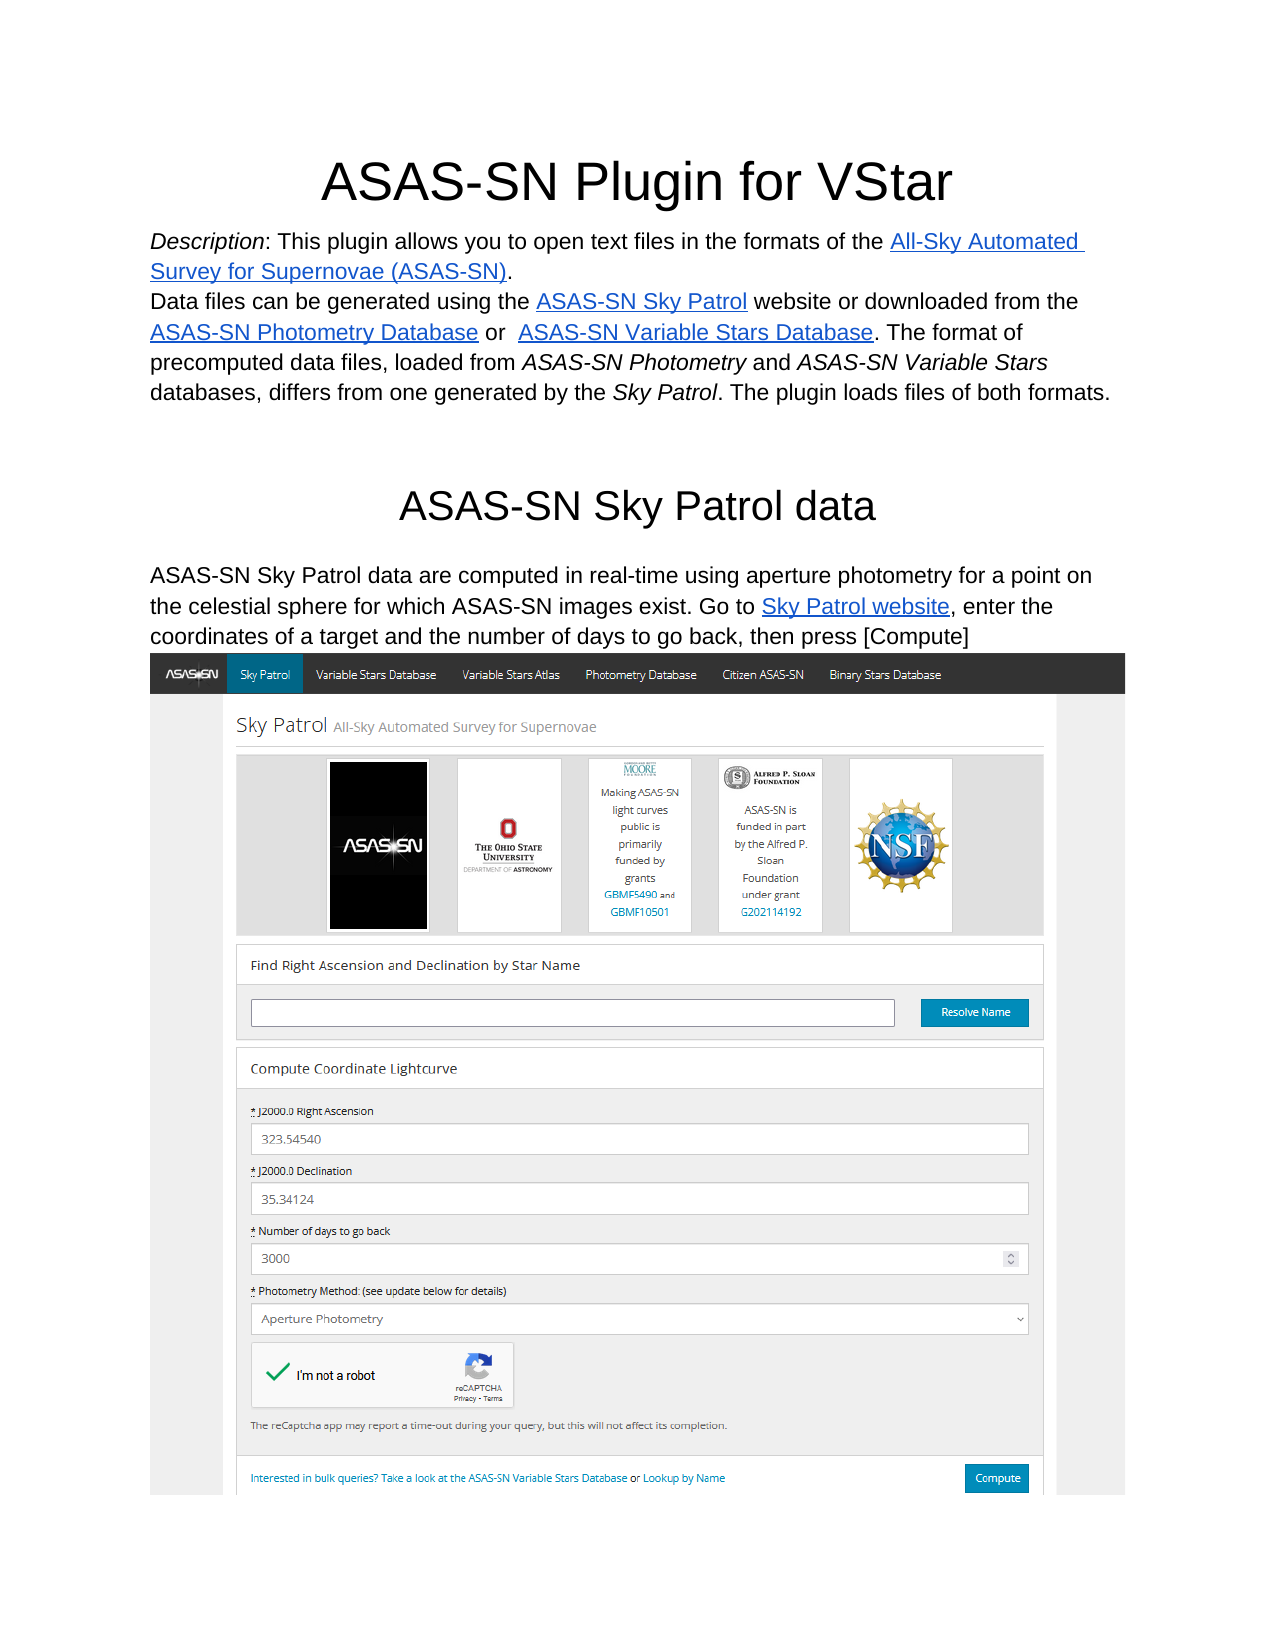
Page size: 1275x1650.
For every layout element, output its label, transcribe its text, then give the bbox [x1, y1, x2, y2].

text Data files can be generated using the ASAS-SN Sky Patrol website or downloaded from the ASAS-SN Photometry Database or ASAS-SN Variable Stars Database. The format of precomputed data files, loaded from ASAS-SN Photometry and ASAS-SN Variable Stars databases, differs from one generated by the Sky Patrol. The plugin loads files of both formats. [150, 288, 1125, 405]
picture [150, 653, 1125, 1495]
subtitle ASAS-SN Sky Patrol data [150, 481, 1125, 529]
title ASAS-SN Plugin for VStar [150, 150, 1125, 212]
text ASAS-SN Sky Patrol data are computed in real-time using aperture photometry for a point on the celestial sphere for which ASAS-SN images exist. Go to Sky Patrol website, enter the coordinates of a target and the number of days to go back, then press [Compute] [150, 562, 1125, 649]
text Description: This plugin allows you to open text files in the formats of the All-Sky Automated Survey for Supernovae (ASAS-SN). [150, 228, 1125, 284]
